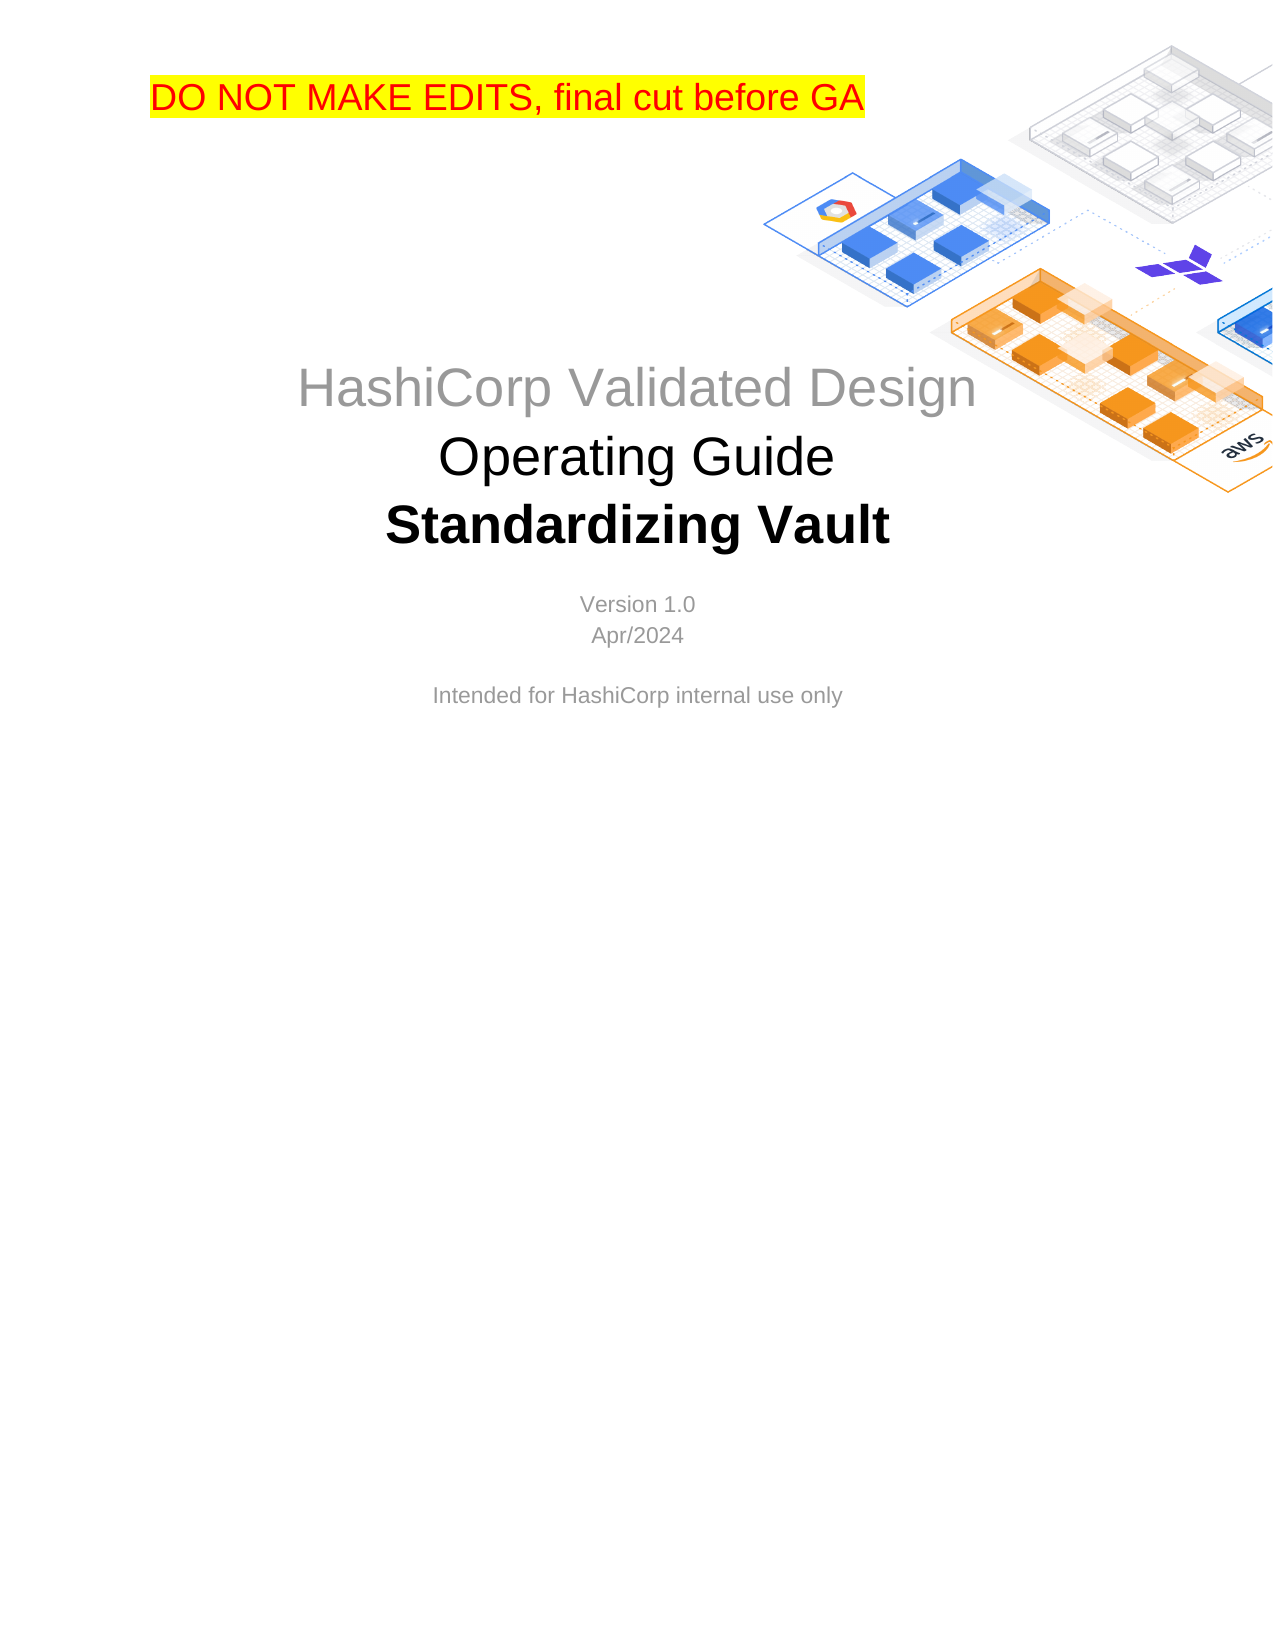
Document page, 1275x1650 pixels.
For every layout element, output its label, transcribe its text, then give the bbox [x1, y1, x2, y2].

title Standardizing Vault [150, 493, 1125, 555]
picture [761, 18, 796, 75]
text Intended for HashiCorp internal use only [150, 682, 1125, 708]
text Apr/2024 [150, 622, 1125, 648]
title HashiCorp Validated Design [150, 356, 1125, 418]
picture [761, 418, 796, 424]
picture [761, 486, 796, 493]
title Operating Guide [150, 424, 1125, 486]
picture [761, 118, 796, 356]
text Version 1.0 [150, 591, 1125, 618]
